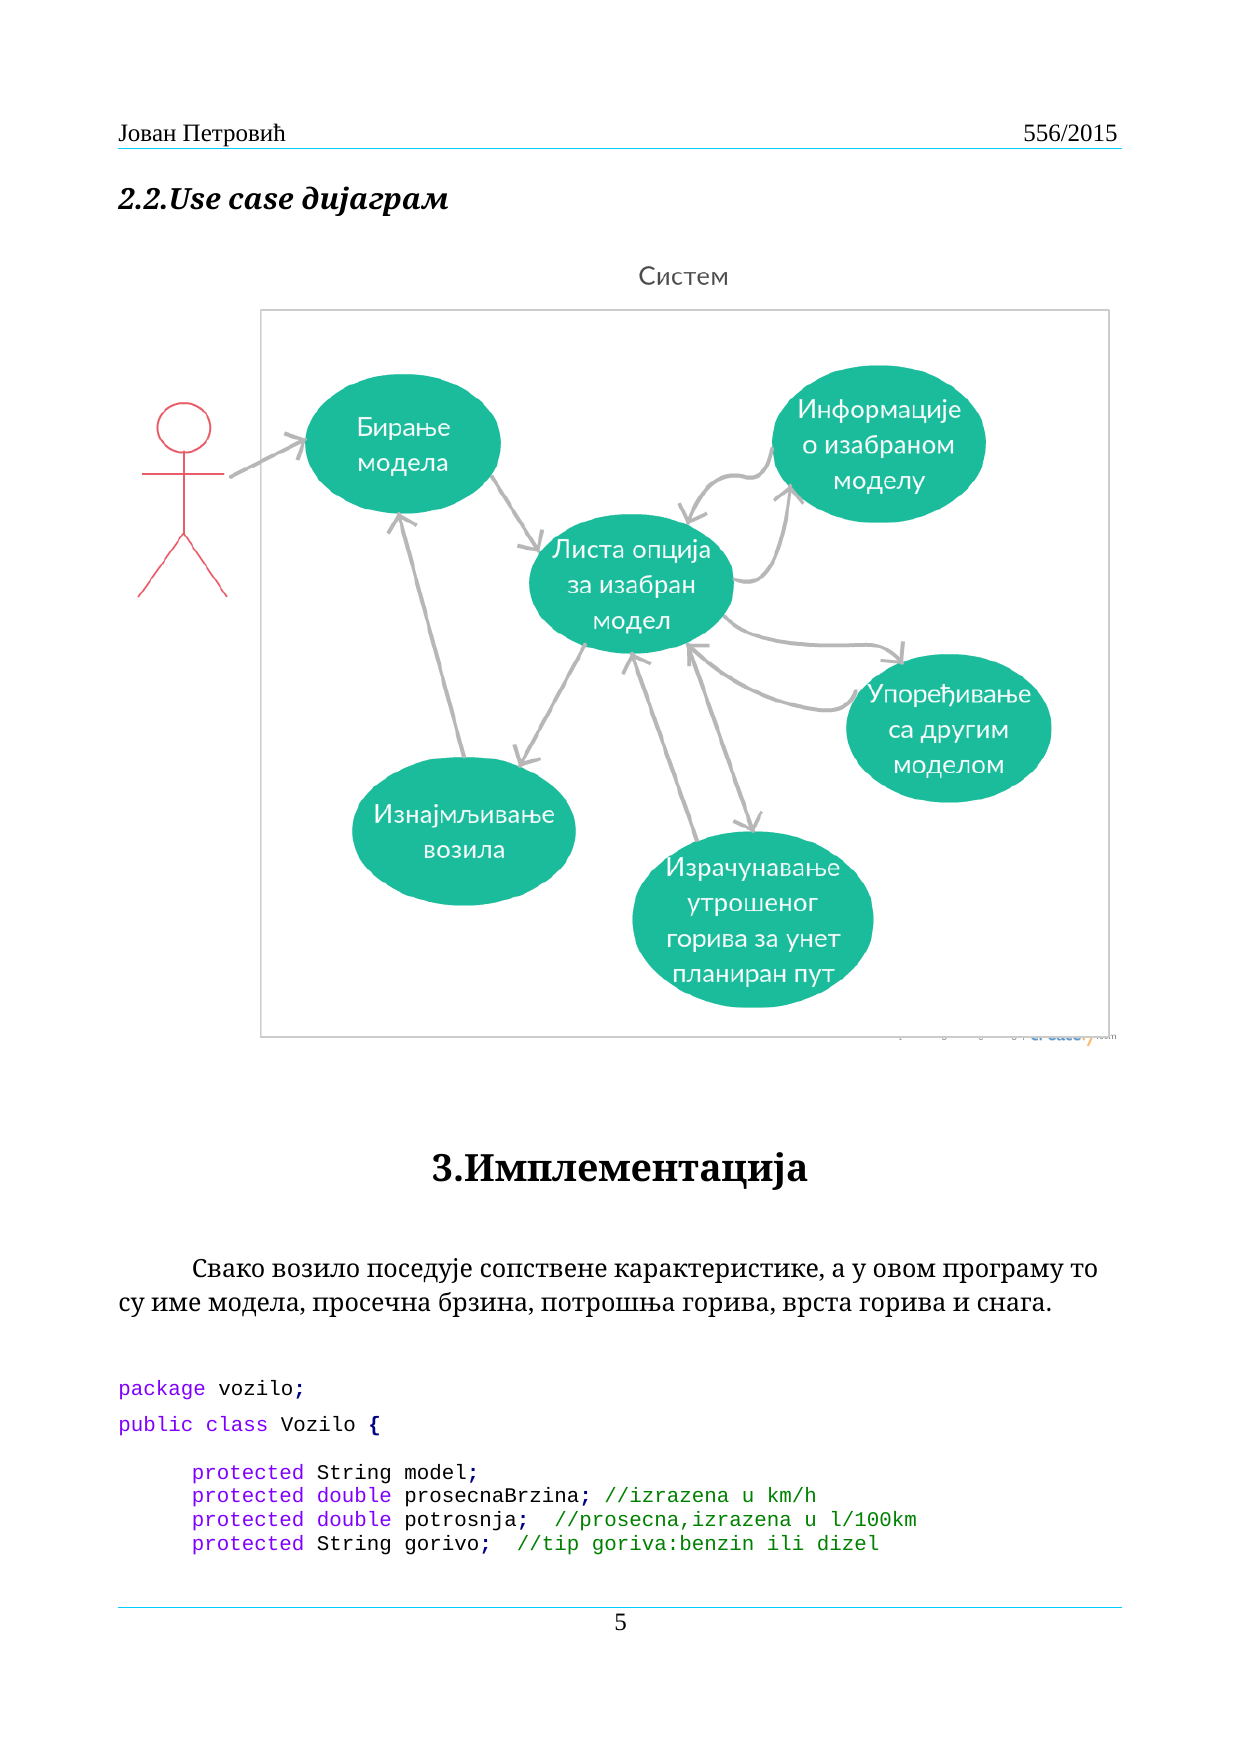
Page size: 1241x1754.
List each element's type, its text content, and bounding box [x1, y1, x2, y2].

text protected String gorivo; //tip goriva:benzin ili dizel [118, 1533, 1122, 1556]
text Свако возило поседује сопствене карактеристике, а у овом програму то су име моделa, просечна брзина, потрошња горива, врста горива и снага. [118, 1251, 1122, 1319]
text protected double prosecnaBrzina; //izrazena u km/h [118, 1485, 1122, 1509]
subtitle 3.Имплементација [118, 1141, 1122, 1192]
text public class Vozilo { [118, 1414, 1122, 1438]
text package vozilo; [118, 1378, 1122, 1402]
picture [123, 246, 1121, 1049]
text protected double potrosnja; //prosecna,izrazena u l/100km [118, 1509, 1122, 1533]
text protected String model; [118, 1462, 1122, 1485]
subtitle 2.2.Use case дијаграм [118, 178, 1122, 218]
